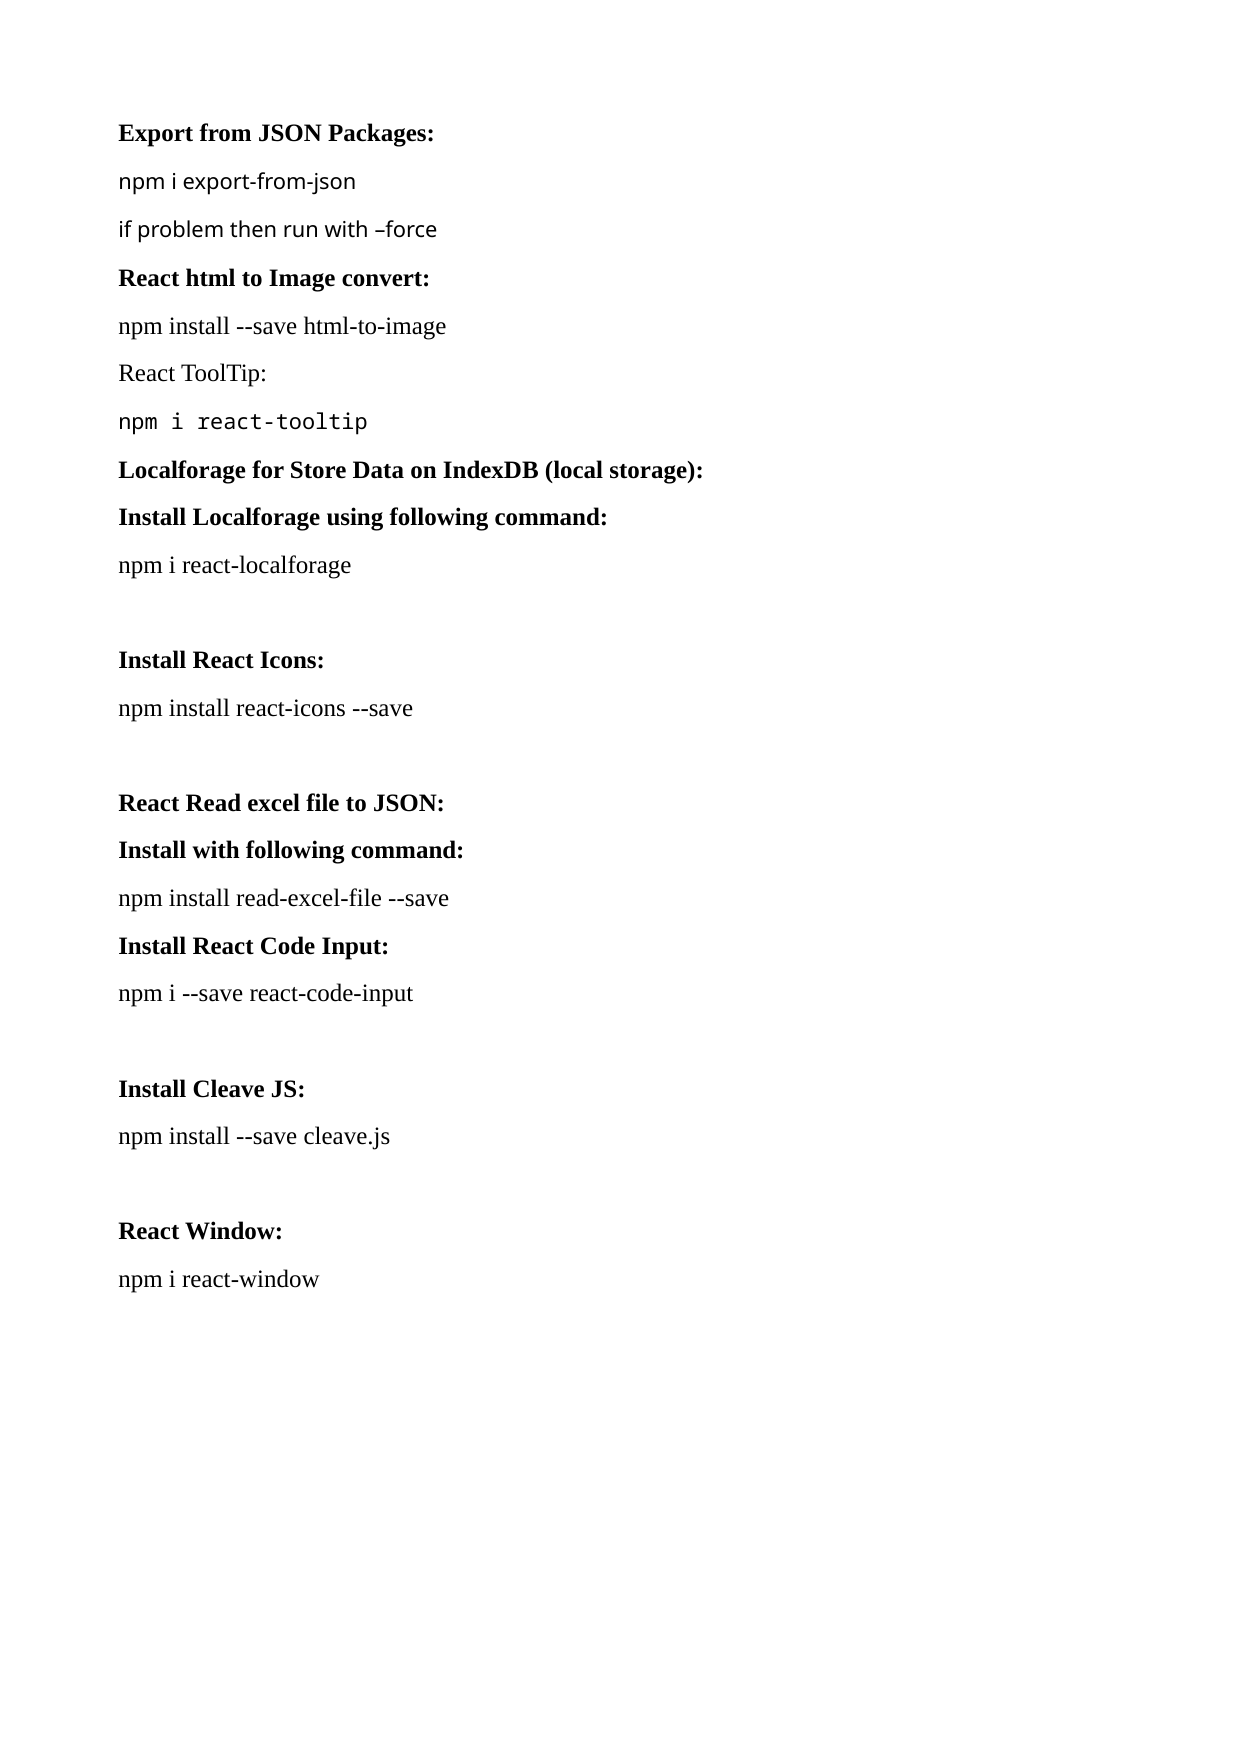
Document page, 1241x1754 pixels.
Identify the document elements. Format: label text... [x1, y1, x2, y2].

text if problem then run with –force [118, 214, 1122, 244]
text React ToolTip: [118, 358, 1122, 387]
text npm i export-from-json [118, 166, 1122, 196]
text React Window: [118, 1216, 1122, 1245]
text Install React Code Input: [118, 931, 1122, 959]
text Install React Icons: [118, 645, 1122, 674]
text Install Cleave JS: [118, 1074, 1122, 1102]
text Install with following command: [118, 836, 1122, 864]
text npm install --save cleave.js [118, 1121, 1122, 1150]
text npm install react-icons --save [118, 693, 1122, 722]
text npm i react-window [118, 1264, 1122, 1293]
text Localforage for Store Data on IndexDB (local storage): [118, 455, 1122, 483]
text npm install --save html-to-image [118, 311, 1122, 339]
text npm install read-excel-file --save [118, 883, 1122, 912]
text npm i --save react-code-input [118, 978, 1122, 1007]
text React html to Image convert: [118, 263, 1122, 292]
text npm i react-tooltip [118, 406, 1122, 436]
text React Read excel file to JSON: [118, 788, 1122, 817]
text Export from JSON Packages: [118, 118, 1122, 147]
text npm i react-localforage [118, 550, 1122, 579]
text Install Localforage using following command: [118, 502, 1122, 531]
